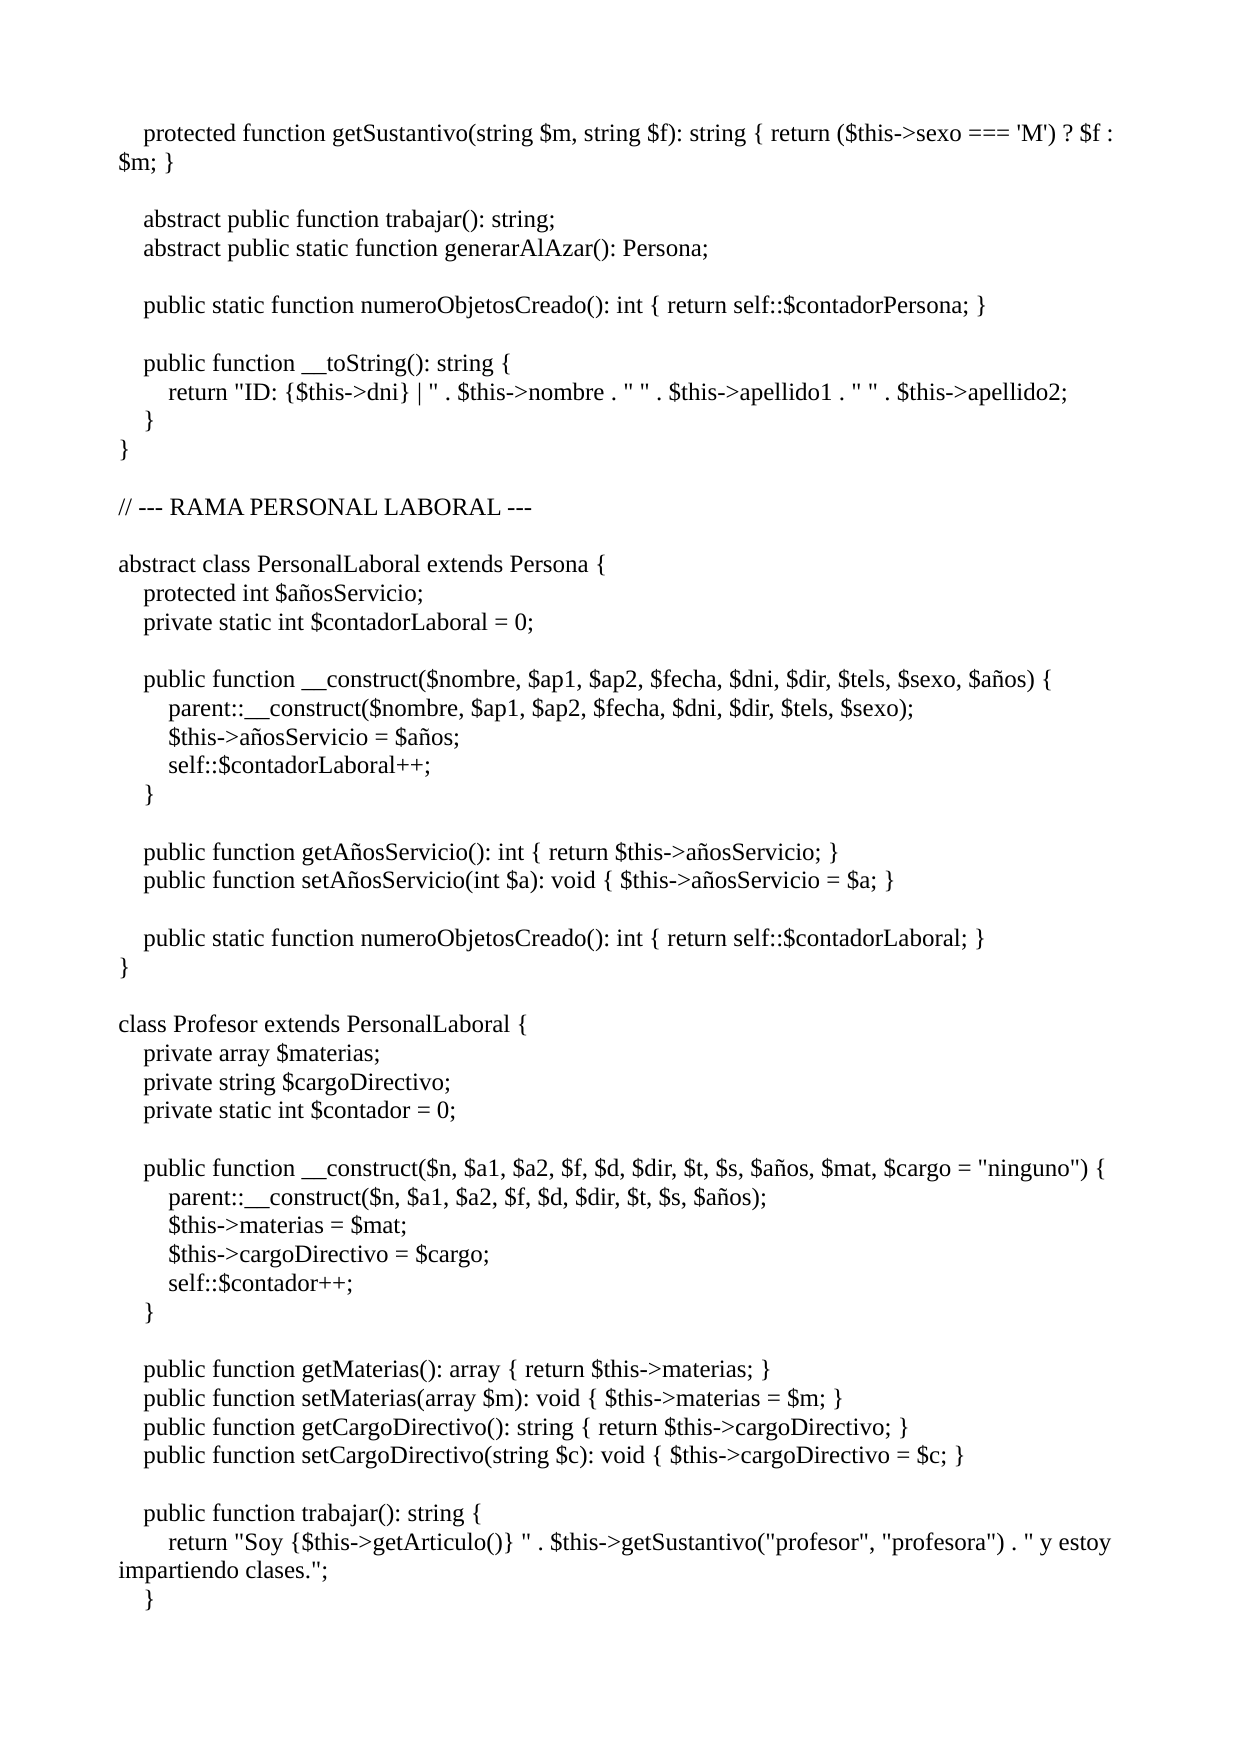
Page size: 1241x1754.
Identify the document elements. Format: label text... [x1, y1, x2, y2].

text parent::__construct($n, $a1, $a2, $f, $d, $dir, $t, $s, $años); [118, 1182, 1122, 1211]
text } [118, 434, 1122, 463]
text $this->cargoDirectivo = $cargo; [118, 1239, 1122, 1268]
text protected function getSustantivo(string $m, string $f): string { return ($this->sexo === 'M') ? $f : $m; } [118, 118, 1122, 176]
text public function setMaterias(array $m): void { $this->materias = $m; } [118, 1383, 1122, 1412]
text public function setAñosServicio(int $a): void { $this->añosServicio = $a; } [118, 866, 1122, 894]
text } [118, 406, 1122, 434]
text public function __construct($nombre, $ap1, $ap2, $fecha, $dni, $dir, $tels, $sexo, $años) { [118, 664, 1122, 693]
text } [118, 779, 1122, 808]
text abstract class PersonalLaboral extends Persona { [118, 549, 1122, 578]
text } [118, 1584, 1122, 1613]
text parent::__construct($nombre, $ap1, $ap2, $fecha, $dni, $dir, $tels, $sexo); [118, 693, 1122, 722]
text abstract public static function generarAlAzar(): Persona; [118, 233, 1122, 262]
text $this->añosServicio = $años; [118, 722, 1122, 751]
text public function getCargoDirectivo(): string { return $this->cargoDirectivo; } [118, 1412, 1122, 1441]
text public function getAñosServicio(): int { return $this->añosServicio; } [118, 837, 1122, 866]
text public static function numeroObjetosCreado(): int { return self::$contadorPersona; } [118, 291, 1122, 319]
text public function getMaterias(): array { return $this->materias; } [118, 1354, 1122, 1383]
text private static int $contador = 0; [118, 1096, 1122, 1124]
text return "ID: {$this->dni} | " . $this->nombre . " " . $this->apellido1 . " " . $this->apellido2; [118, 377, 1122, 406]
text } [118, 952, 1122, 981]
text public static function numeroObjetosCreado(): int { return self::$contadorLaboral; } [118, 923, 1122, 952]
text public function setCargoDirectivo(string $c): void { $this->cargoDirectivo = $c; } [118, 1441, 1122, 1469]
text } [118, 1297, 1122, 1326]
text $this->materias = $mat; [118, 1211, 1122, 1239]
text abstract public function trabajar(): string; [118, 204, 1122, 233]
text self::$contadorLaboral++; [118, 751, 1122, 779]
text protected int $añosServicio; [118, 578, 1122, 607]
text public function __construct($n, $a1, $a2, $f, $d, $dir, $t, $s, $años, $mat, $cargo = "ninguno") { [118, 1153, 1122, 1182]
text // --- RAMA PERSONAL LABORAL --- [118, 492, 1122, 521]
text private static int $contadorLaboral = 0; [118, 607, 1122, 636]
text return "Soy {$this->getArticulo()} " . $this->getSustantivo("profesor", "profesora") . " y estoy impartiendo clases."; [118, 1527, 1122, 1584]
text public function trabajar(): string { [118, 1498, 1122, 1527]
text private string $cargoDirectivo; [118, 1067, 1122, 1096]
text class Profesor extends PersonalLaboral { [118, 1009, 1122, 1038]
text private array $materias; [118, 1038, 1122, 1067]
text public function __toString(): string { [118, 348, 1122, 377]
text self::$contador++; [118, 1268, 1122, 1297]
